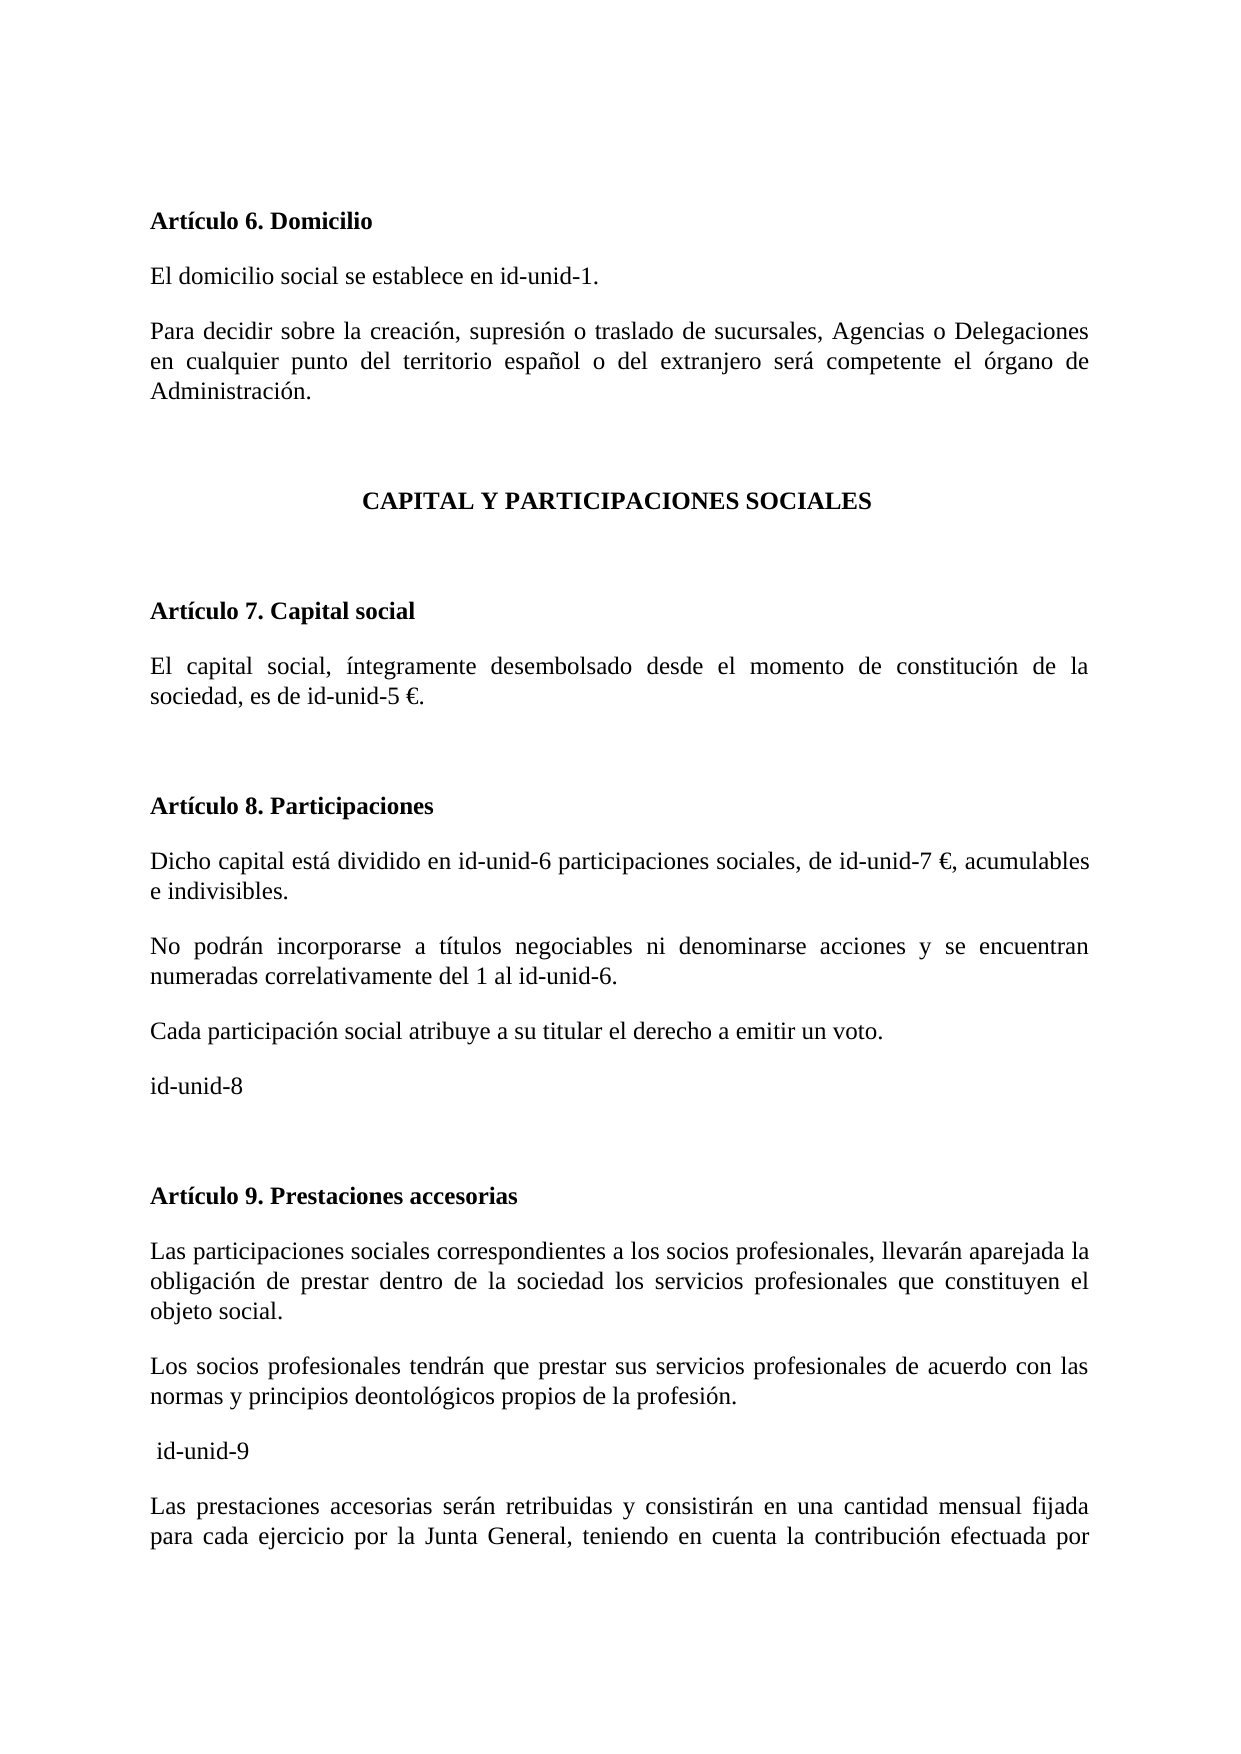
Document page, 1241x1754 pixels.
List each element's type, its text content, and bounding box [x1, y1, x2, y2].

text Cada participación social atribuye a su titular el derecho a emitir un voto. [150, 1015, 1090, 1045]
text No podrán incorporarse a títulos negociables ni denominarse acciones y se encuentran numeradas correlativamente del 1 al id-unid-6. [150, 930, 1090, 990]
text Las prestaciones accesorias serán retribuidas y consistirán en una cantidad mensual fijada para cada ejercicio por la Junta General, teniendo en cuenta la contribución efectuada por [150, 1490, 1090, 1550]
text Las participaciones sociales correspondientes a los socios profesionales, llevarán aparejada la obligación de prestar dentro de la sociedad los servicios profesionales que constituyen el objeto social. [150, 1235, 1090, 1325]
text Para decidir sobre la creación, supresión o traslado de sucursales, Agencias o Delegaciones en cualquier punto del territorio español o del extranjero será competente el órgano de Administración. [150, 315, 1090, 405]
text Artículo 8. Participaciones [150, 790, 1090, 820]
text id-unid-8 [150, 1070, 1090, 1100]
text id-unid-9 [150, 1435, 1090, 1465]
text CAPITAL Y PARTICIPACIONES SOCIALES [150, 485, 1090, 515]
text Artículo 6. Domicilio [150, 205, 1090, 235]
text Dicho capital está dividido en id-unid-6 participaciones sociales, de id-unid-7 €, acumulables e indivisibles. [150, 845, 1090, 905]
text Artículo 9. Prestaciones accesorias [150, 1180, 1090, 1210]
text Artículo 7. Capital social [150, 595, 1090, 625]
text El capital social, íntegramente desembolsado desde el momento de constitución de la sociedad, es de id-unid-5 €. [150, 650, 1090, 710]
text Los socios profesionales tendrán que prestar sus servicios profesionales de acuerdo con las normas y principios deontológicos propios de la profesión. [150, 1350, 1090, 1410]
text El domicilio social se establece en id-unid-1. [150, 260, 1090, 290]
